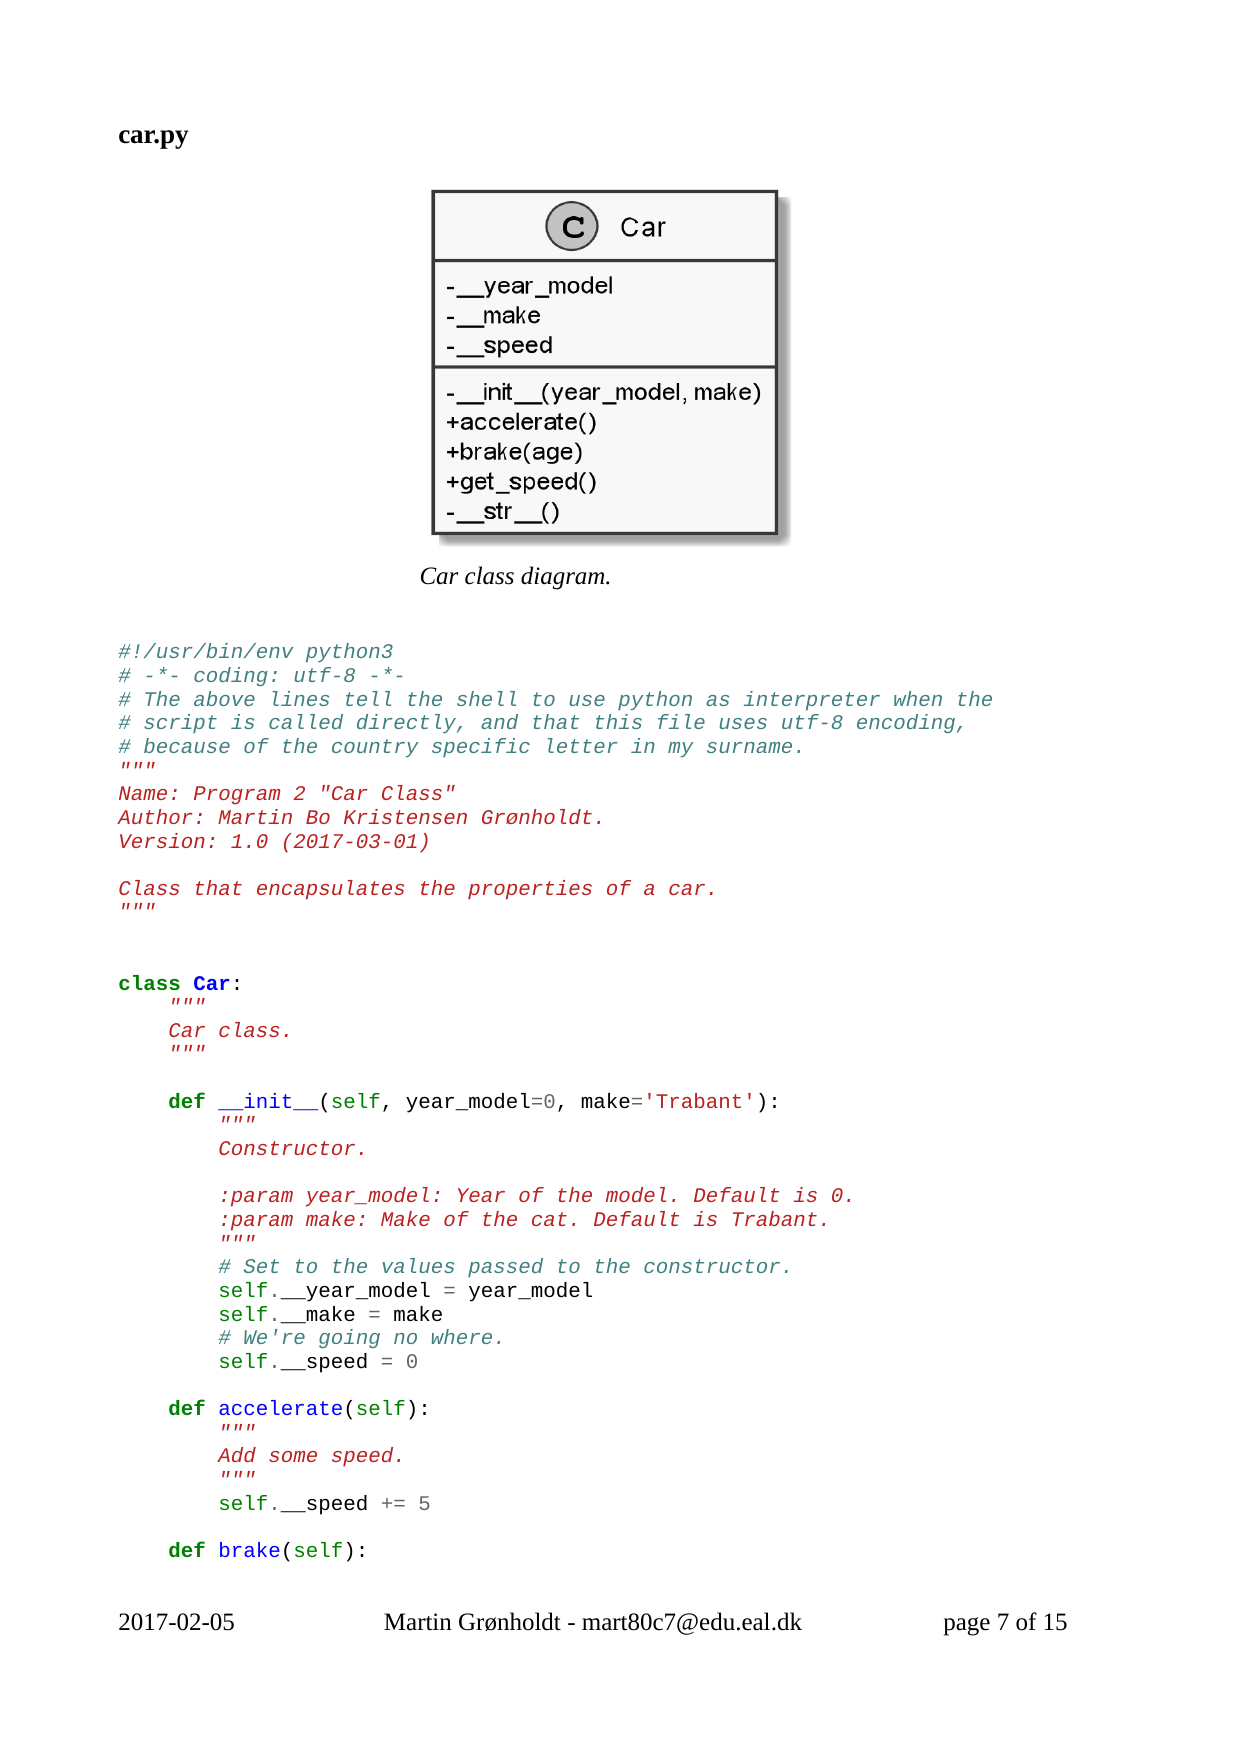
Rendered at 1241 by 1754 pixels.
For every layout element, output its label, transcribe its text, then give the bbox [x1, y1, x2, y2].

text """ [118, 902, 1122, 925]
text # -*- coding: utf-8 -*- [118, 665, 1122, 689]
text # script is called directly, and that this file uses utf-8 encoding, [118, 712, 1122, 736]
text self.__year_model = year_model [118, 1280, 1122, 1303]
text self.__speed += 5 [118, 1493, 1122, 1516]
picture [419, 174, 801, 556]
text """ [118, 996, 1122, 1020]
text Author: Martin Bo Kristensen Grønholdt. [118, 807, 1122, 831]
subtitle car.py [118, 118, 1122, 149]
text :param year_model: Year of the model. Default is 0. [118, 1185, 1122, 1209]
text """ [118, 1422, 1122, 1445]
text """ [118, 1114, 1122, 1138]
text # Set to the values passed to the constructor. [118, 1256, 1122, 1280]
text Add some speed. [118, 1445, 1122, 1469]
text """ [118, 1233, 1122, 1256]
text # The above lines tell the shell to use python as interpreter when the [118, 689, 1122, 712]
text :param make: Make of the cat. Default is Trabant. [118, 1209, 1122, 1233]
text # because of the country specific letter in my surname. [118, 736, 1122, 760]
text """ [118, 1469, 1122, 1493]
text class Car: [118, 972, 1122, 996]
text # We're going no where. [118, 1327, 1122, 1351]
text """ [118, 760, 1122, 783]
text #!/usr/bin/env python3 [118, 641, 1122, 665]
text Car class diagram. [419, 174, 821, 590]
text Name: Program 2 "Car Class" [118, 783, 1122, 807]
text Class that encapsulates the properties of a car. [118, 878, 1122, 902]
text def accelerate(self): [118, 1398, 1122, 1422]
text Version: 1.0 (2017-03-01) [118, 831, 1122, 854]
text def brake(self): [118, 1540, 1122, 1564]
text Car class. [118, 1020, 1122, 1043]
text self.__make = make [118, 1303, 1122, 1327]
text self.__speed = 0 [118, 1351, 1122, 1374]
text Constructor. [118, 1138, 1122, 1162]
text """ [118, 1043, 1122, 1067]
text def __init__(self, year_model=0, make='Trabant'): [118, 1091, 1122, 1114]
